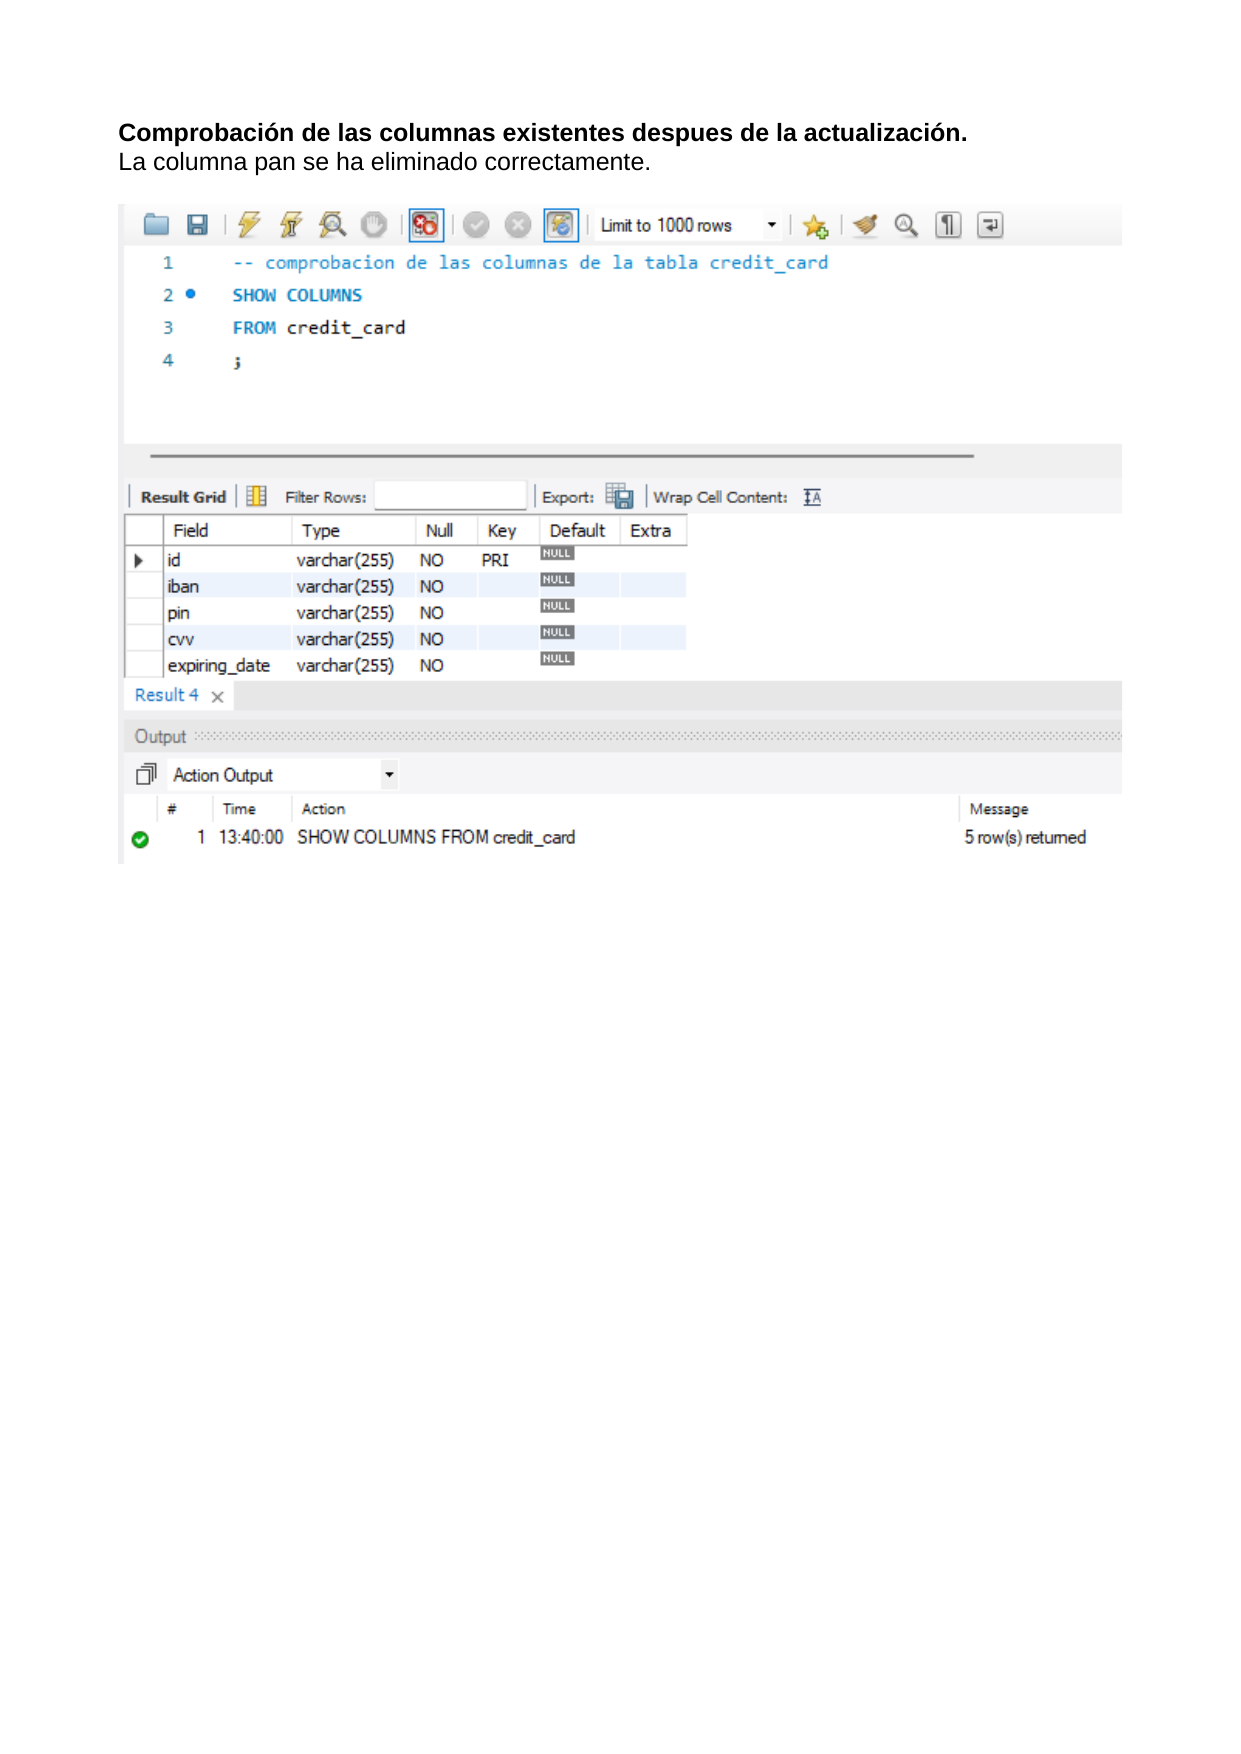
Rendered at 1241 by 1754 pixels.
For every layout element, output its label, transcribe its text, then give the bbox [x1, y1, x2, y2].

text Comprobación de las columnas existentes despues de la actualización. [118, 118, 1122, 147]
text La columna pan se ha eliminado correctamente. [118, 147, 1122, 176]
picture [118, 204, 1123, 864]
